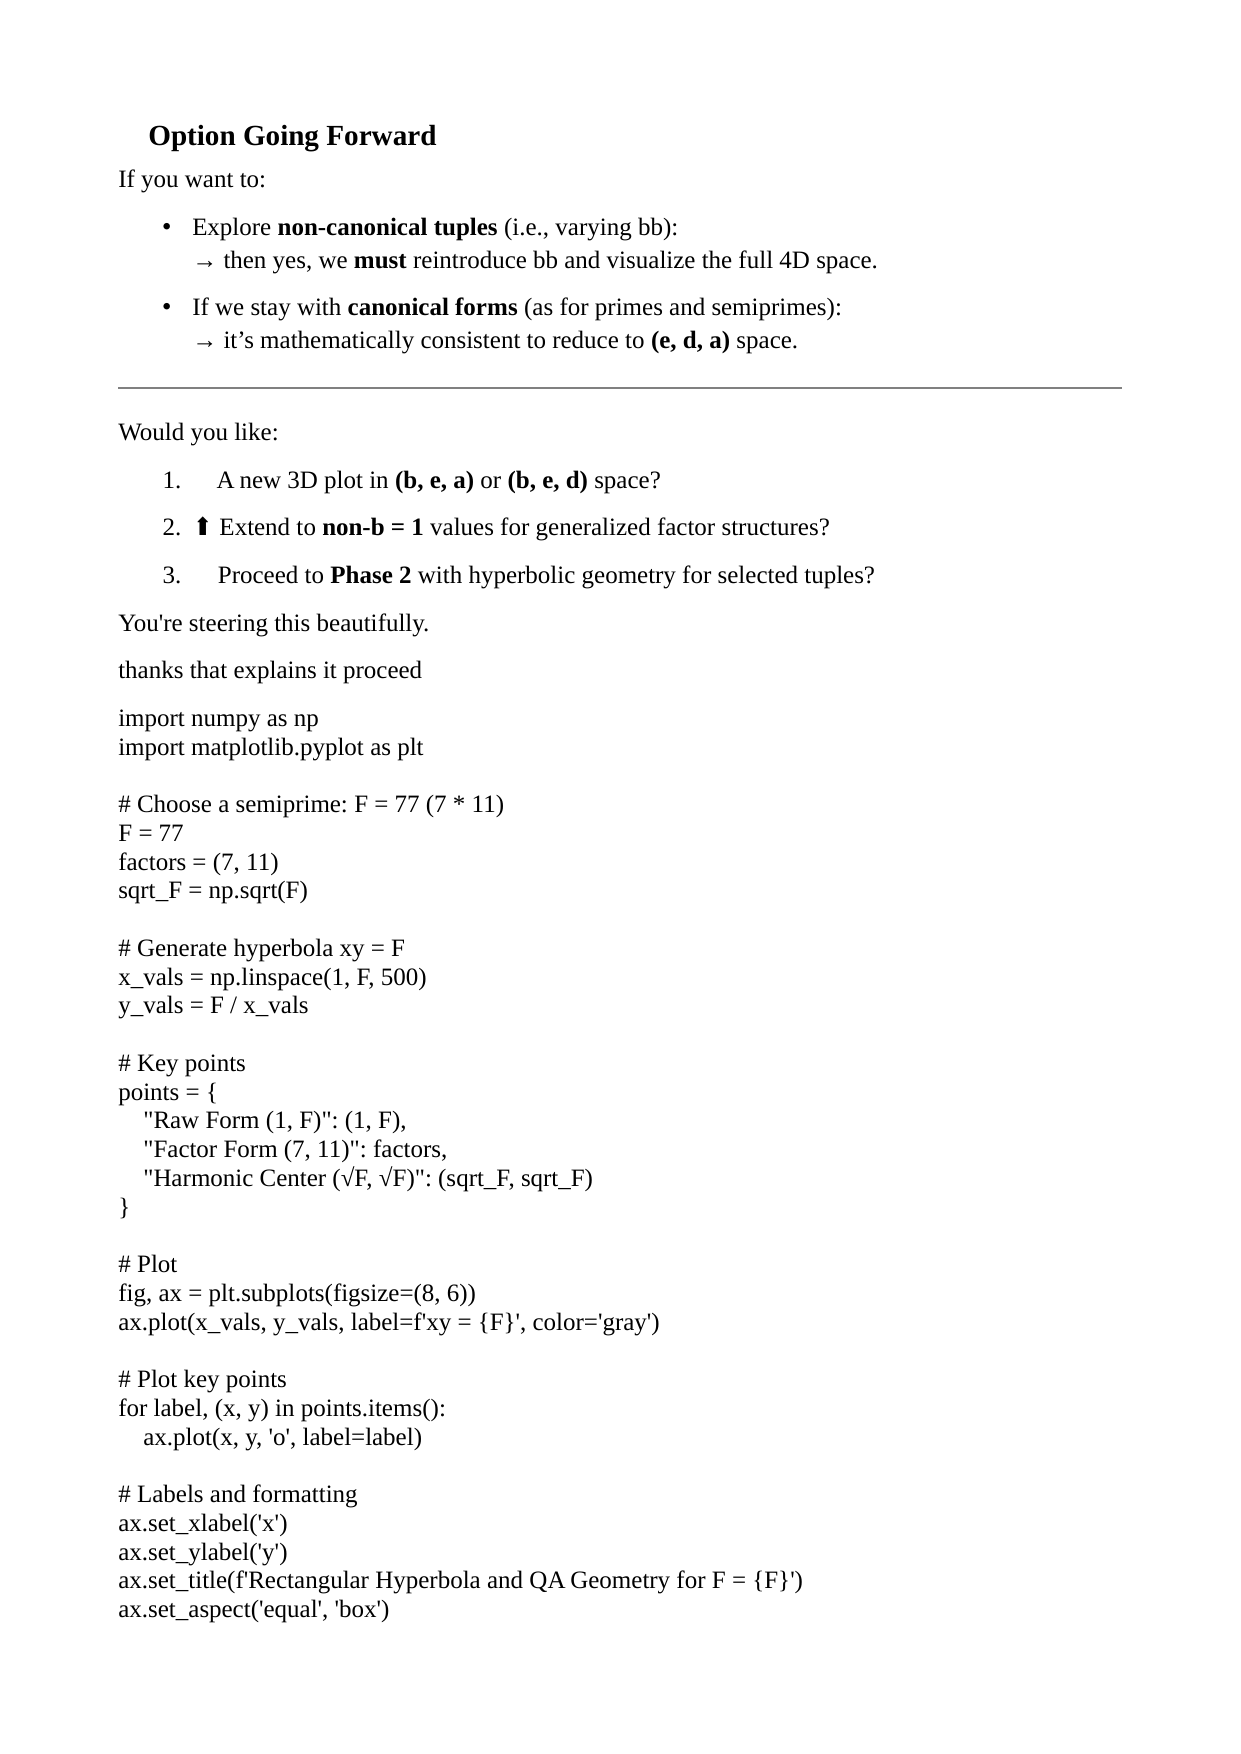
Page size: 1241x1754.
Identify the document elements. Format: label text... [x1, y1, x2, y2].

text # Key points [118, 1048, 1122, 1077]
text y_vals = F / x_vals [118, 990, 1122, 1019]
text ax.set_ylabel('y') [118, 1537, 1122, 1565]
text ax.set_title(f'Rectangular Hyperbola and QA Geometry for F = {F}') [118, 1565, 1122, 1594]
text # Labels and formatting [118, 1479, 1122, 1508]
text # Choose a semiprime: F = 77 (7 * 11) [118, 789, 1122, 818]
text thanks that explains it proceed [118, 655, 1122, 684]
text ax.set_xlabel('x') [118, 1508, 1122, 1537]
text factors = (7, 11) [118, 847, 1122, 875]
text ax.set_aspect('equal', 'box') [118, 1594, 1122, 1623]
text fig, ax = plt.subplots(figsize=(8, 6)) [118, 1278, 1122, 1307]
text "Factor Form (7, 11)": factors, [118, 1134, 1122, 1163]
list 🔁 A new 3D plot in (b, e, a) or (b, e, d) space? [162, 465, 1122, 494]
list If we stay with canonical forms (as for primes and semiprimes): → it’s mathematically consistent to reduce to (e, d, a) space. [162, 292, 1122, 354]
text # Plot key points [118, 1364, 1122, 1393]
text If you want to: [118, 164, 1122, 193]
text points = { [118, 1077, 1122, 1105]
text "Raw Form (1, F)": (1, F), [118, 1105, 1122, 1134]
text x_vals = np.linspace(1, F, 500) [118, 962, 1122, 990]
text # Generate hyperbola xy = F [118, 933, 1122, 962]
subtitle 🧠 Option Going Forward [118, 118, 1122, 152]
text ax.plot(x_vals, y_vals, label=f'xy = {F}', color='gray') [118, 1307, 1122, 1335]
text You're steering this beautifully. [118, 608, 1122, 636]
text sqrt_F = np.sqrt(F) [118, 875, 1122, 904]
text F = 77 [118, 818, 1122, 847]
text "Harmonic Center (√F, √F)": (sqrt_F, sqrt_F) [118, 1163, 1122, 1192]
list ⬆ Extend to non-b = 1 values for generalized factor structures? [162, 512, 1122, 541]
text ax.plot(x, y, 'o', label=label) [118, 1422, 1122, 1450]
text import matplotlib.pyplot as plt [118, 732, 1122, 760]
list Explore non-canonical tuples (i.e., varying bb): → then yes, we must reintroduce bb and visualize the full 4D space. [162, 212, 1122, 273]
text for label, (x, y) in points.items(): [118, 1393, 1122, 1422]
text } [118, 1192, 1122, 1220]
text Would you like: [118, 417, 1122, 446]
list 🚀 Proceed to Phase 2 with hyperbolic geometry for selected tuples? [162, 560, 1122, 589]
text # Plot [118, 1249, 1122, 1278]
text import numpy as np [118, 703, 1122, 732]
